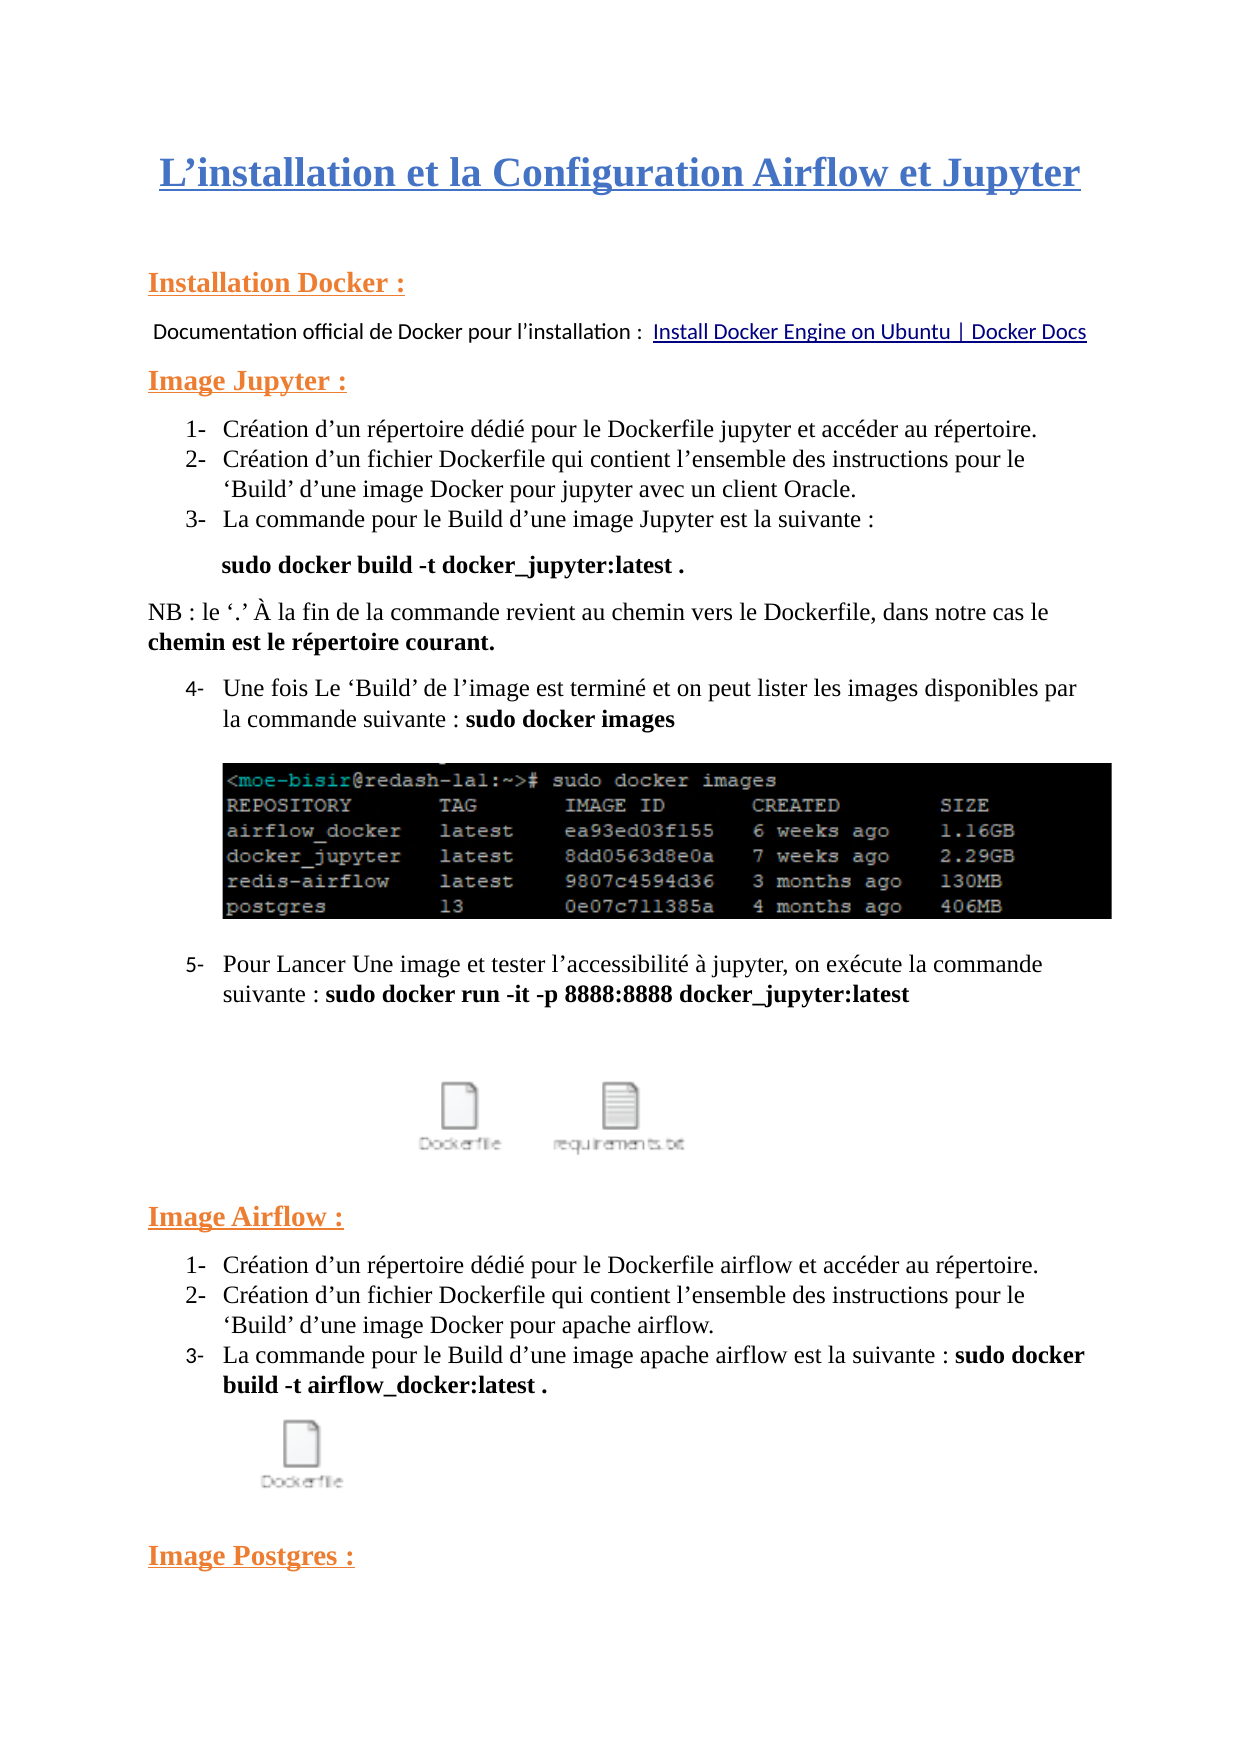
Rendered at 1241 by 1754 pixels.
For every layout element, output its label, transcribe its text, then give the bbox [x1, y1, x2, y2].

text Documentation official de Docker pour l’installation : Install Docker Engine on Ubuntu | Docker Docs [148, 317, 1093, 345]
list Création d’un fichier Dockerfile qui contient l’ensemble des instructions pour le ‘Build’ d’une image Docker pour jupyter avec un client Oracle. [185, 444, 1093, 503]
list La commande pour le Build d’une image Jupyter est la suivante : [185, 504, 1093, 533]
text L’installation et la Configuration Airflow et Jupyter [148, 148, 1093, 196]
text Image Jupyter : [148, 363, 1093, 396]
text sudo docker build -t docker_jupyter:latest . [148, 550, 1093, 579]
list Pour Lancer Une image et tester l’accessibilité à jupyter, on exécute la commande suivante : sudo docker run -it -p 8888:8888 docker_jupyter:latest [185, 949, 1093, 1008]
text Image Postgres : [148, 1538, 1093, 1571]
text Installation Docker : [148, 266, 1093, 299]
text NB : le ‘.’ À la fin de la commande revient au chemin vers le Dockerfile, dans notre cas le chemin est le répertoire courant. [148, 597, 1093, 656]
text Image Airflow : [148, 1199, 1093, 1232]
list Création d’un répertoire dédié pour le Dockerfile jupyter et accéder au répertoire. [185, 414, 1093, 443]
list Création d’un fichier Dockerfile qui contient l’ensemble des instructions pour le ‘Build’ d’une image Docker pour apache airflow. [185, 1280, 1093, 1339]
list Une fois Le ‘Build’ de l’image est terminé et on peut lister les images disponibles par la commande suivante : sudo docker images [185, 673, 1093, 732]
list Création d’un répertoire dédié pour le Dockerfile airflow et accéder au répertoire. [185, 1250, 1093, 1279]
list La commande pour le Build d’une image apache airflow est la suivante : sudo docker build -t airflow_docker:latest . [185, 1340, 1093, 1399]
